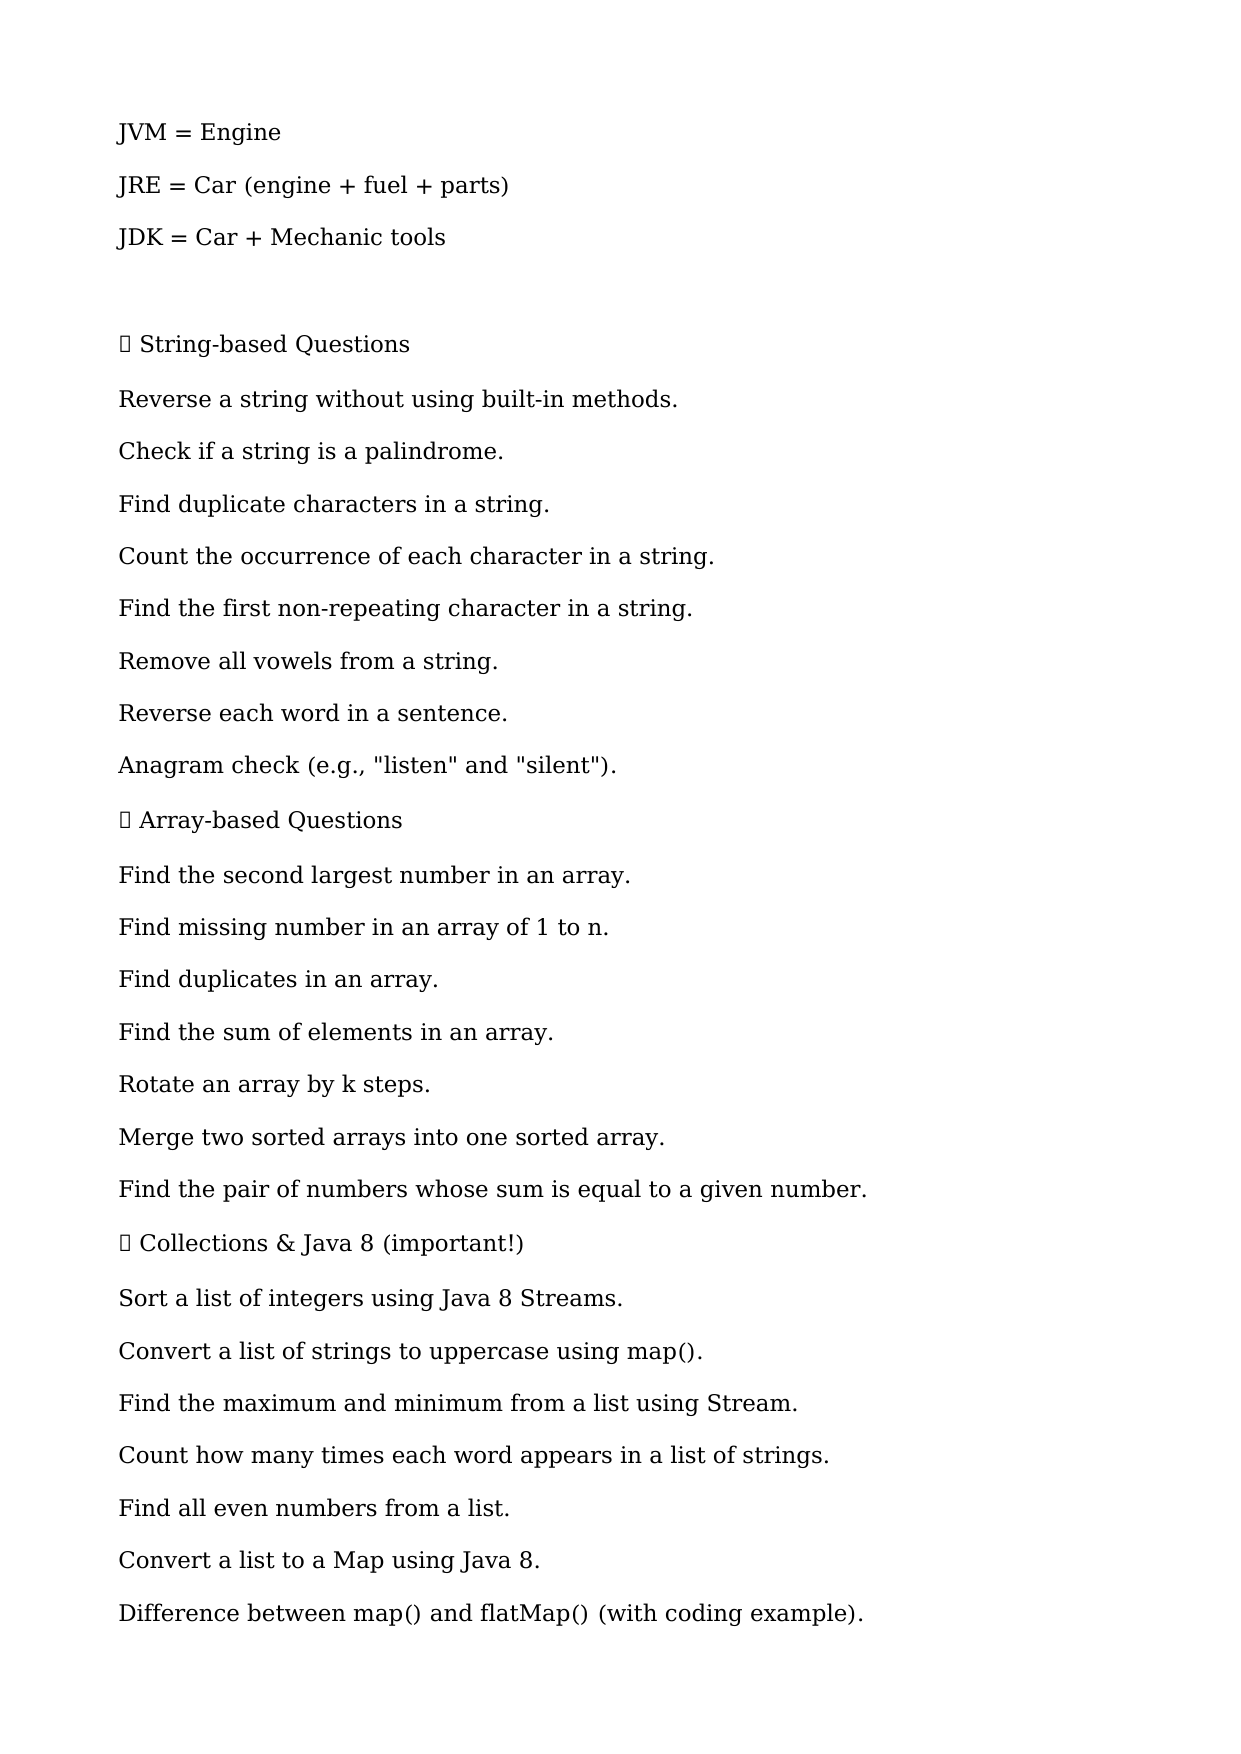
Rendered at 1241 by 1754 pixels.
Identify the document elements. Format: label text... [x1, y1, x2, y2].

text Find all even numbers from a list. [118, 1493, 1122, 1521]
text Find missing number in an array of 1 to n. [118, 913, 1122, 940]
text Find duplicate characters in a string. [118, 489, 1122, 517]
text 🔹 Array-based Questions [118, 804, 1122, 835]
text JDK = Car + Mechanic tools [118, 223, 1122, 250]
text Sort a list of integers using Java 8 Streams. [118, 1284, 1122, 1311]
text Count the occurrence of each character in a string. [118, 542, 1122, 569]
text Check if a string is a palindrome. [118, 437, 1122, 464]
text Find the pair of numbers whose sum is equal to a given number. [118, 1175, 1122, 1202]
text Anagram check (e.g., "listen" and "silent"). [118, 751, 1122, 779]
text Rotate an array by k steps. [118, 1070, 1122, 1097]
text Find the first non-repeating character in a string. [118, 594, 1122, 622]
text Find duplicates in an array. [118, 965, 1122, 993]
text Count how many times each word appears in a list of strings. [118, 1441, 1122, 1469]
text Convert a list of strings to uppercase using map(). [118, 1336, 1122, 1364]
text Reverse each word in a sentence. [118, 699, 1122, 726]
text Remove all vowels from a string. [118, 646, 1122, 674]
text Merge two sorted arrays into one sorted array. [118, 1122, 1122, 1150]
text 🔹 String-based Questions [118, 328, 1122, 359]
text Convert a list to a Map using Java 8. [118, 1546, 1122, 1573]
text Difference between map() and flatMap() (with coding example). [118, 1598, 1122, 1626]
text Find the maximum and minimum from a list using Stream. [118, 1389, 1122, 1416]
text Reverse a string without using built-in methods. [118, 384, 1122, 412]
text JRE = Car (engine + fuel + parts) [118, 171, 1122, 198]
text Find the second largest number in an array. [118, 860, 1122, 888]
text Find the sum of elements in an array. [118, 1018, 1122, 1045]
text 🔹 Collections & Java 8 (important!) [118, 1227, 1122, 1258]
text JVM = Engine [118, 118, 1122, 146]
